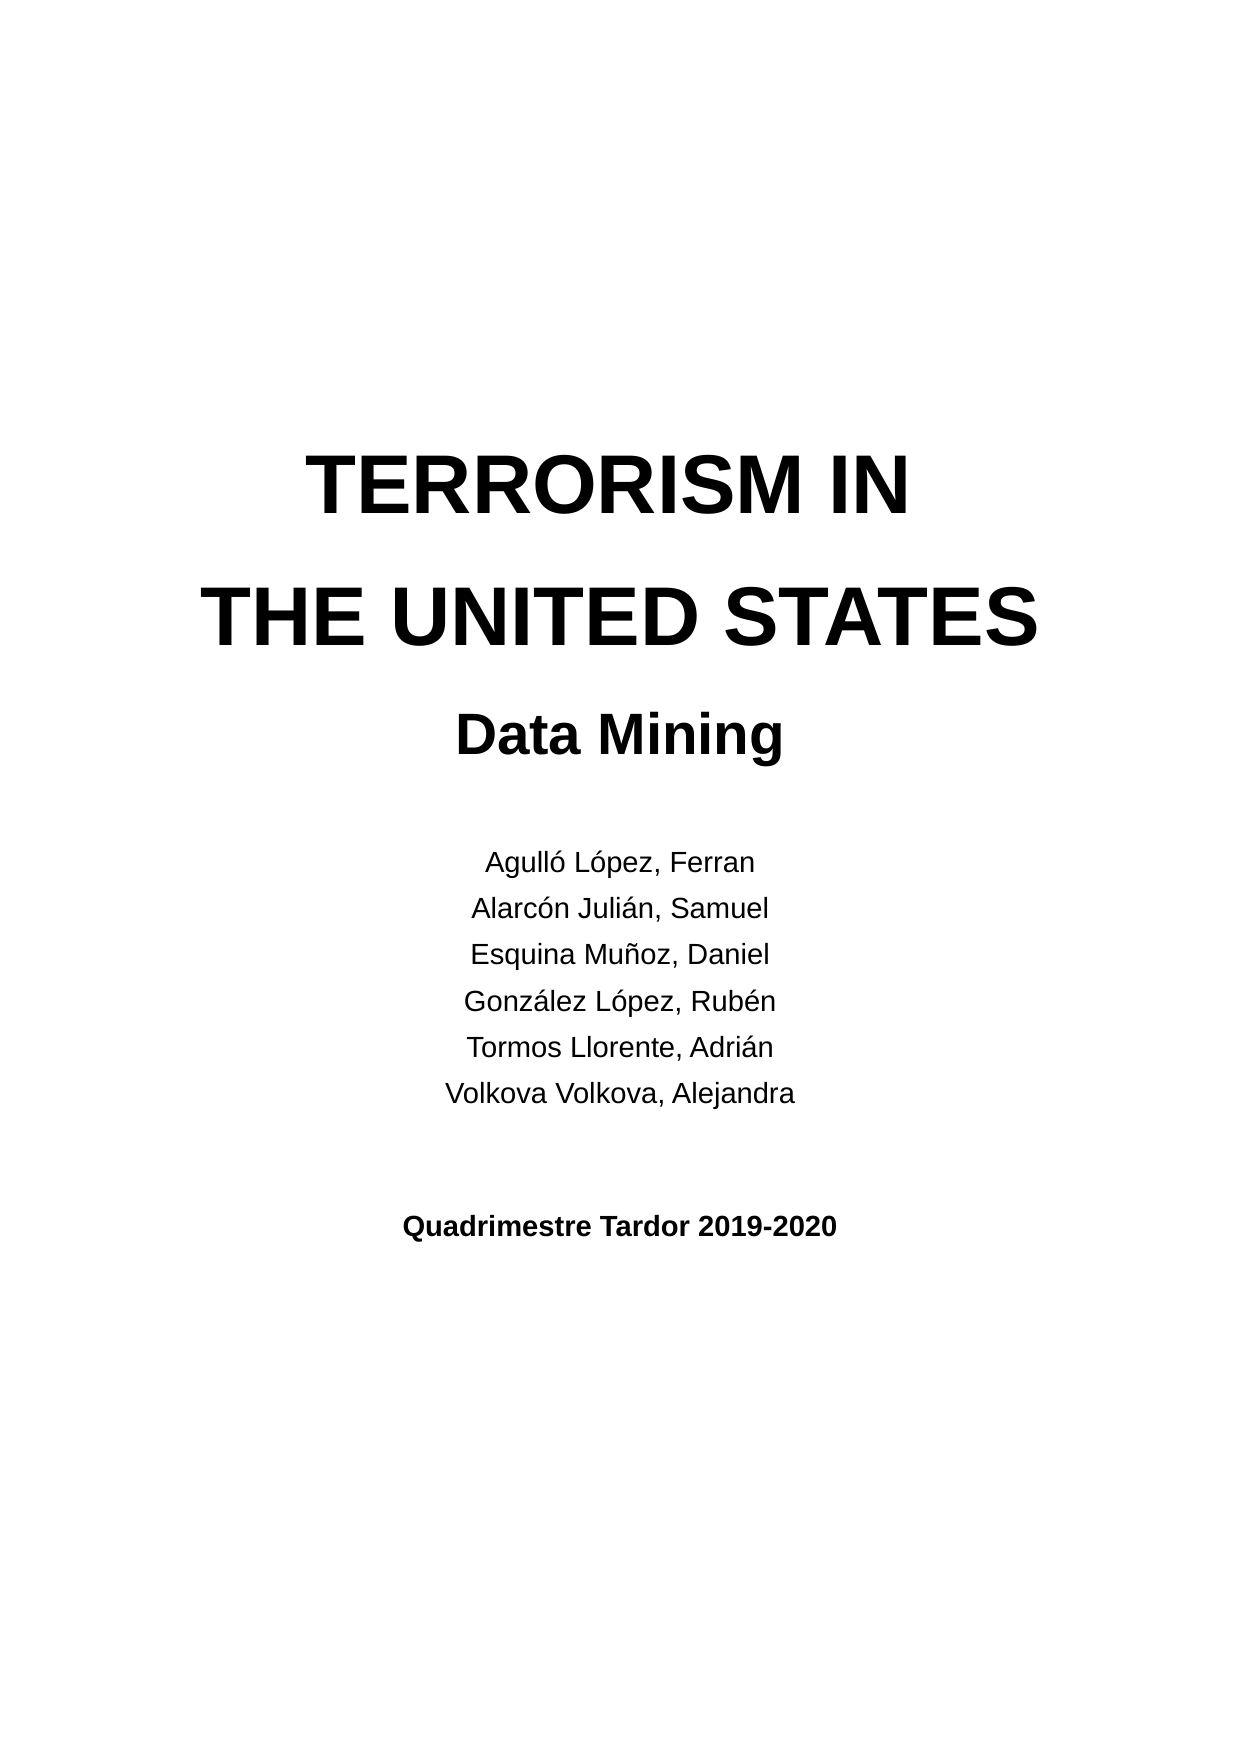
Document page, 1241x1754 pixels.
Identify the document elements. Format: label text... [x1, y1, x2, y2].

text Tormos Llorente, Adrián [118, 1030, 1122, 1063]
text Esquina Muñoz, Daniel [118, 937, 1122, 971]
text Agulló López, Ferran [118, 845, 1122, 878]
text Quadrimestre Tardor 2019-2020 [118, 1209, 1122, 1242]
text González López, Rubén [118, 984, 1122, 1017]
text Alarcón Julián, Samuel [118, 891, 1122, 925]
subtitle THE UNITED STATES [118, 567, 1122, 663]
text Data Mining [118, 700, 1122, 767]
text Volkova Volkova, Alejandra [118, 1076, 1122, 1146]
subtitle TERRORISM IN [118, 435, 1122, 531]
